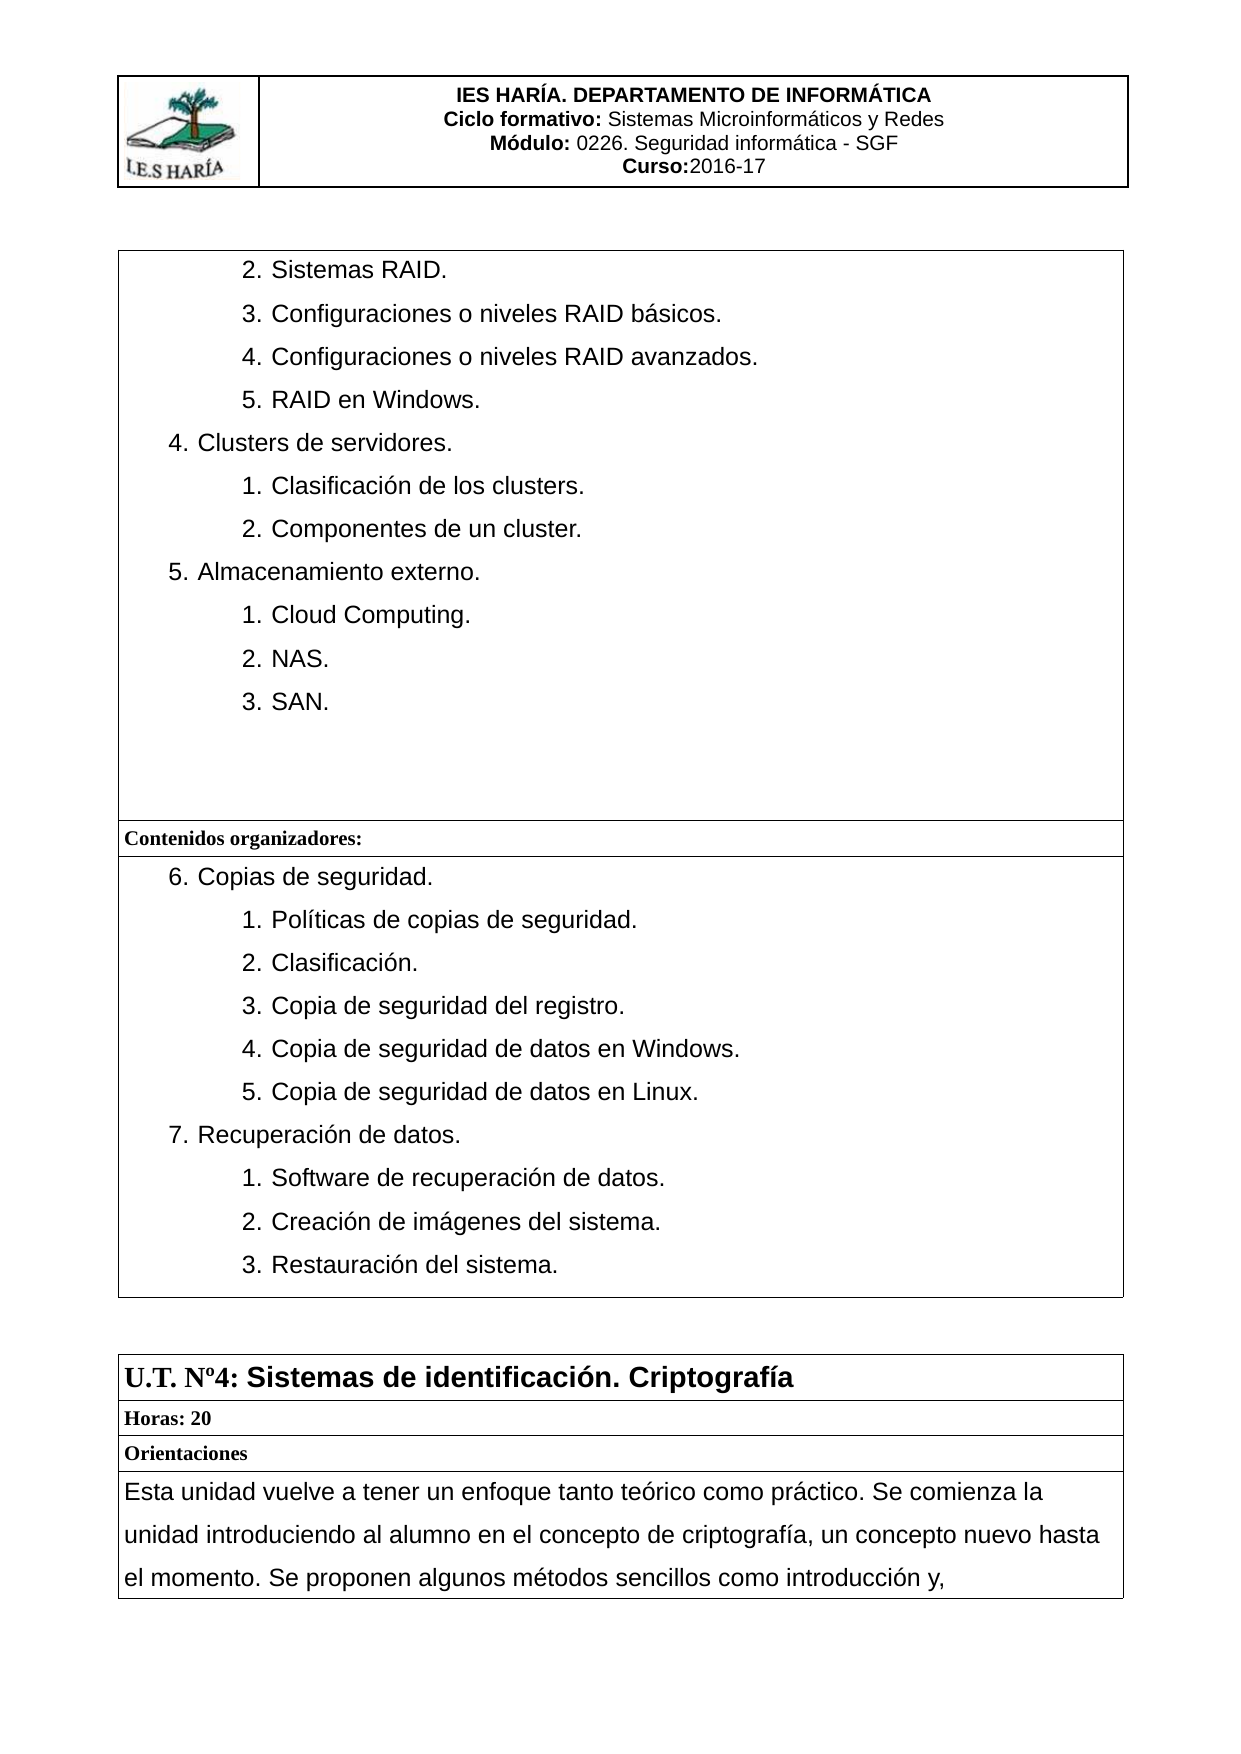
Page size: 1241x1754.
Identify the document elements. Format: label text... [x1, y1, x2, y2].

table_cell Contenidos organizadores: [119, 821, 1123, 856]
table_cell Introducción a la seguridad en el hardware. Monitorización del hardware. Sistemas de alimentación ininterrumpida. ¿Qué es un SAI? Tipos de SAI. Almacenamiento redundante. Sistemas de tolerancia a fallos y seguridad física redundante. Sistemas RAID. Configuraciones o niveles RAID básicos. Configuraciones o niveles RAID avanzados. RAID en Windows. Clusters de servidores. Clasificación de los clusters. Componentes de un cluster. Almacenamiento externo. Cloud Computing. NAS. SAN. [119, 251, 1123, 820]
table_cell Esta unidad vuelve a tener un enfoque tanto teórico como práctico. Se comienza la unidad introduciendo al alumno en el concepto de criptografía, un concepto nuevo hasta el momento. Se proponen algunos métodos sencillos como introducción y, [119, 1472, 1123, 1598]
picture [123, 82, 241, 180]
table_cell Orientaciones [119, 1436, 1123, 1471]
table_cell Copias de seguridad. Políticas de copias de seguridad. Clasificación. Copia de seguridad del registro. Copia de seguridad de datos en Windows. Copia de seguridad de datos en Linux. Recuperación de datos. Software de recuperación de datos. Creación de imágenes del sistema. Restauración del sistema. [119, 857, 1123, 1297]
table_cell Horas: 20 [119, 1401, 1123, 1435]
table_header U.T. Nº4: Sistemas de identificación. Criptografía [119, 1355, 1123, 1400]
